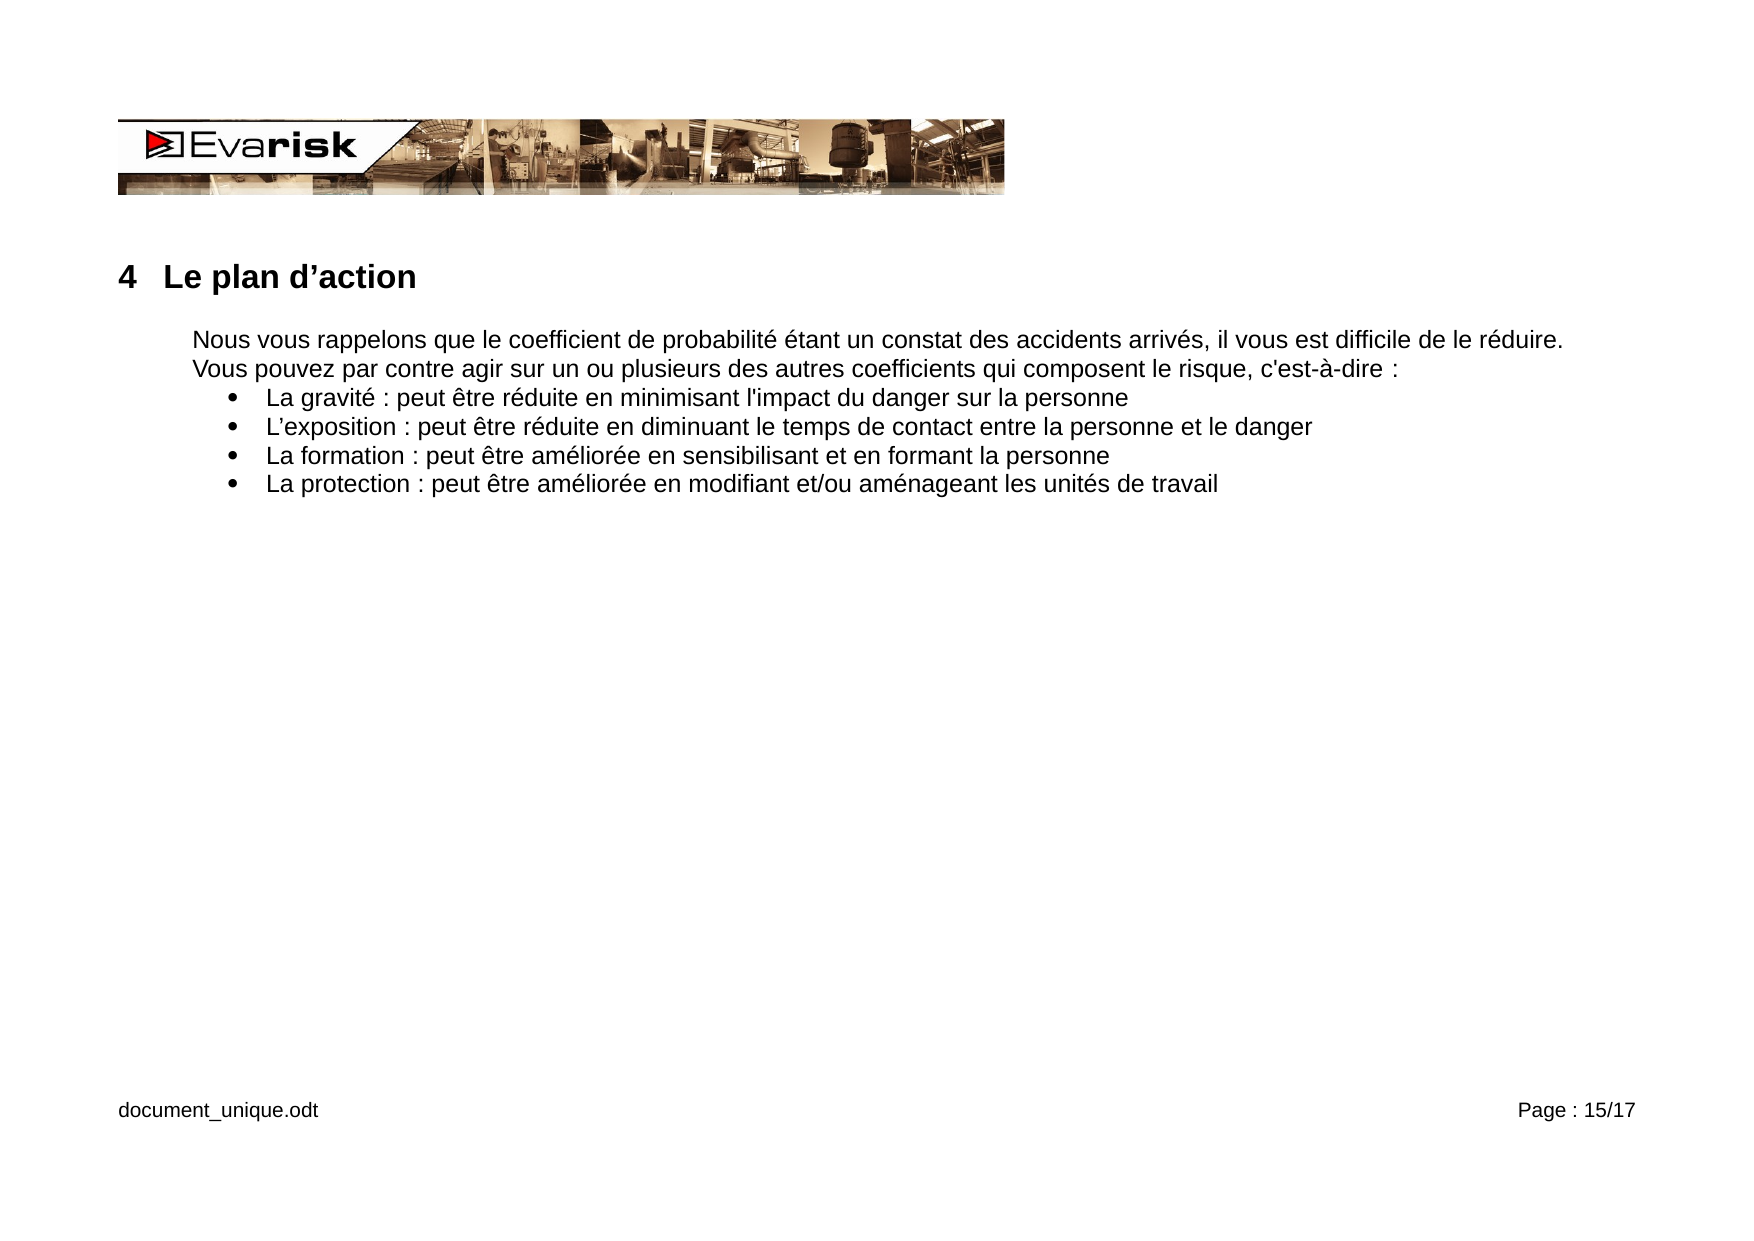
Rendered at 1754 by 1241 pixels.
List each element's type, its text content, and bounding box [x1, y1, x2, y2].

list La protection : peut être améliorée en modifiant et/ou aménageant les unités de travail [228, 469, 1636, 498]
list La gravité : peut être réduite en minimisant l'impact du danger sur la personne [228, 383, 1636, 412]
text Nous vous rappelons que le coefficient de probabilité étant un constat des accidents arrivés, il vous est difficile de le réduire. [192, 325, 1636, 354]
subtitle Le plan d’action [118, 257, 1636, 296]
list La formation : peut être améliorée en sensibilisant et en formant la personne [228, 441, 1636, 469]
list L’exposition : peut être réduite en diminuant le temps de contact entre la personne et le danger [228, 412, 1636, 441]
text Vous pouvez par contre agir sur un ou plusieurs des autres coefficients qui composent le risque, c'est-à-dire : [192, 354, 1636, 383]
